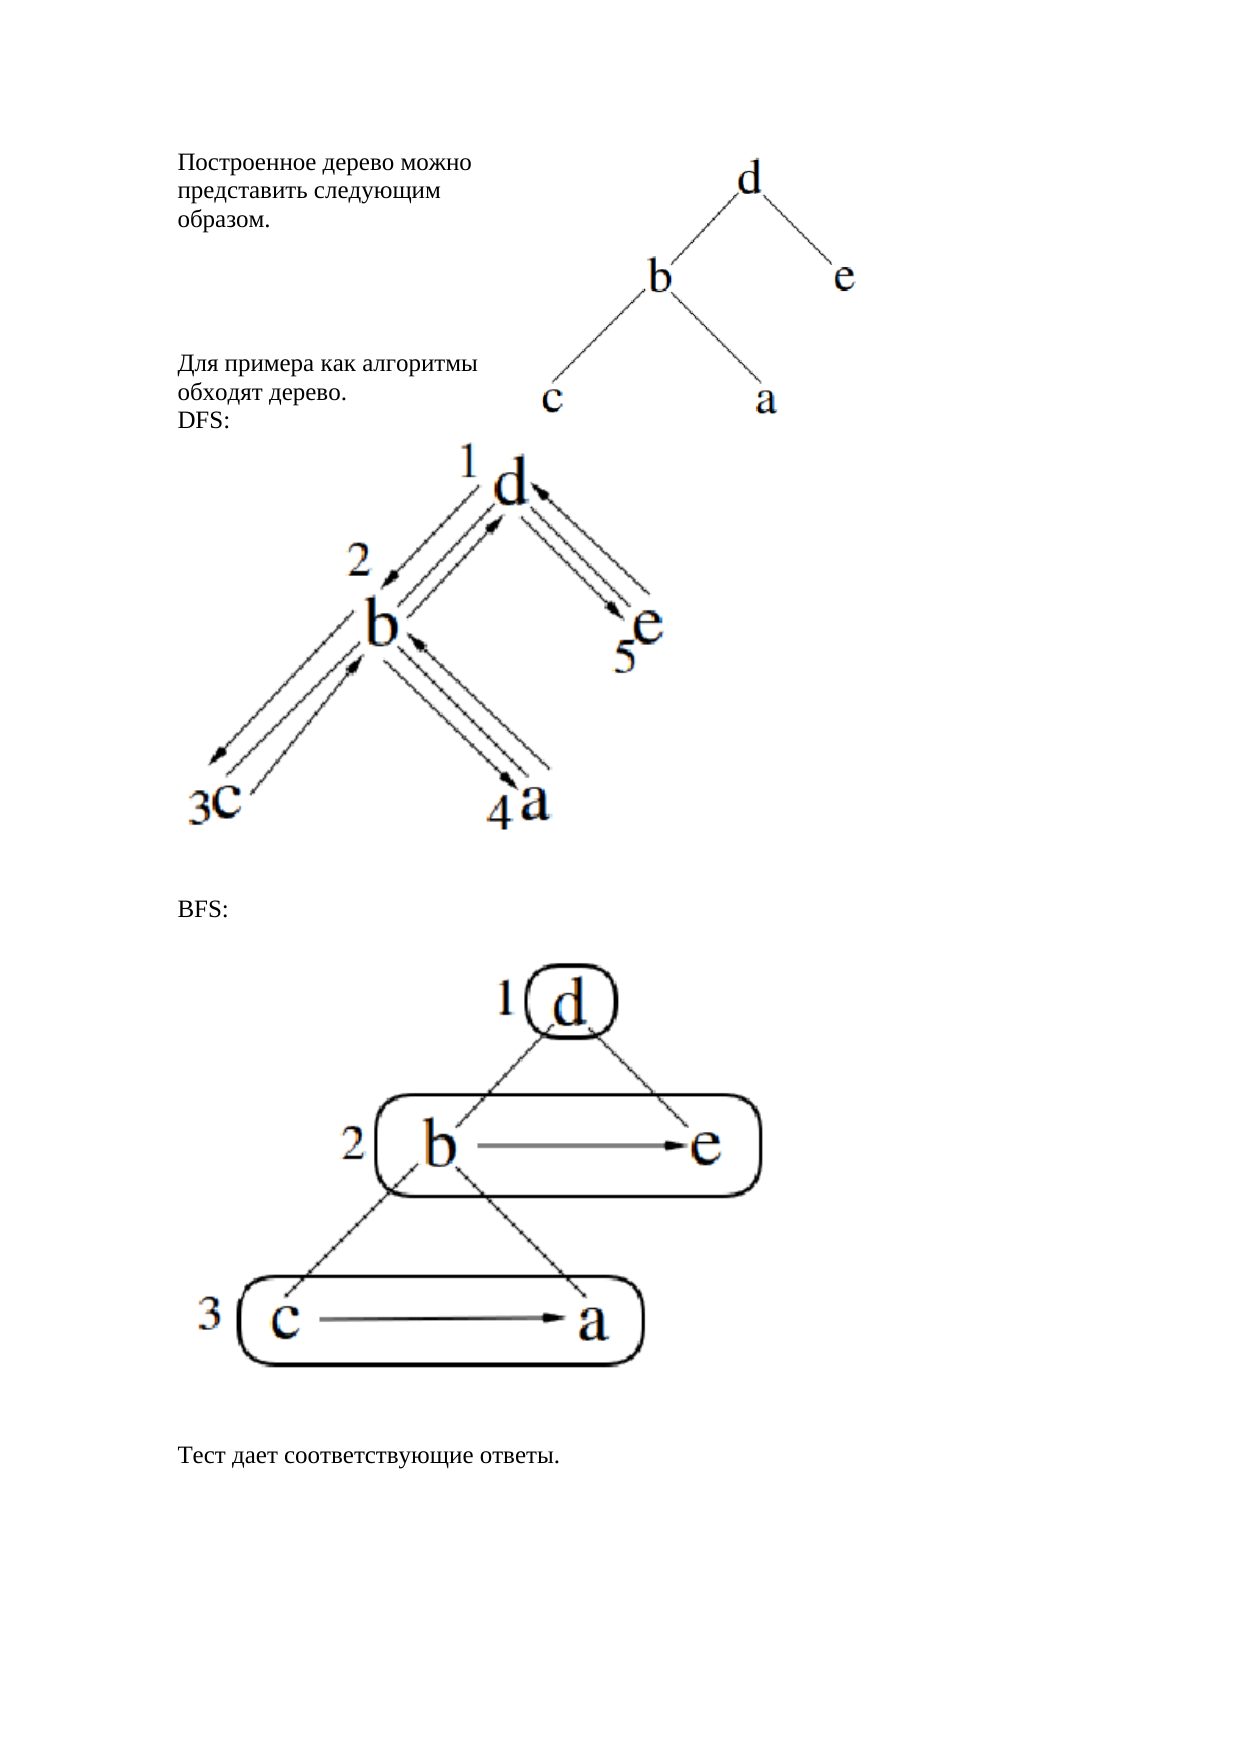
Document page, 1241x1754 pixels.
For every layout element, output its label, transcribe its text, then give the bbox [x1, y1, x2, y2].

text BFS: [177, 894, 1152, 923]
picture [518, 149, 869, 420]
picture [179, 951, 775, 1380]
text Тест дает соответствующие ответы. [177, 1441, 1152, 1469]
picture [180, 435, 708, 847]
text Построенное дерево можно представить следующим образом. [177, 147, 1152, 233]
text Для примера как алгоритмы обходят дерево. [177, 348, 518, 406]
text [869, 348, 1152, 406]
text DFS: [177, 406, 1152, 434]
